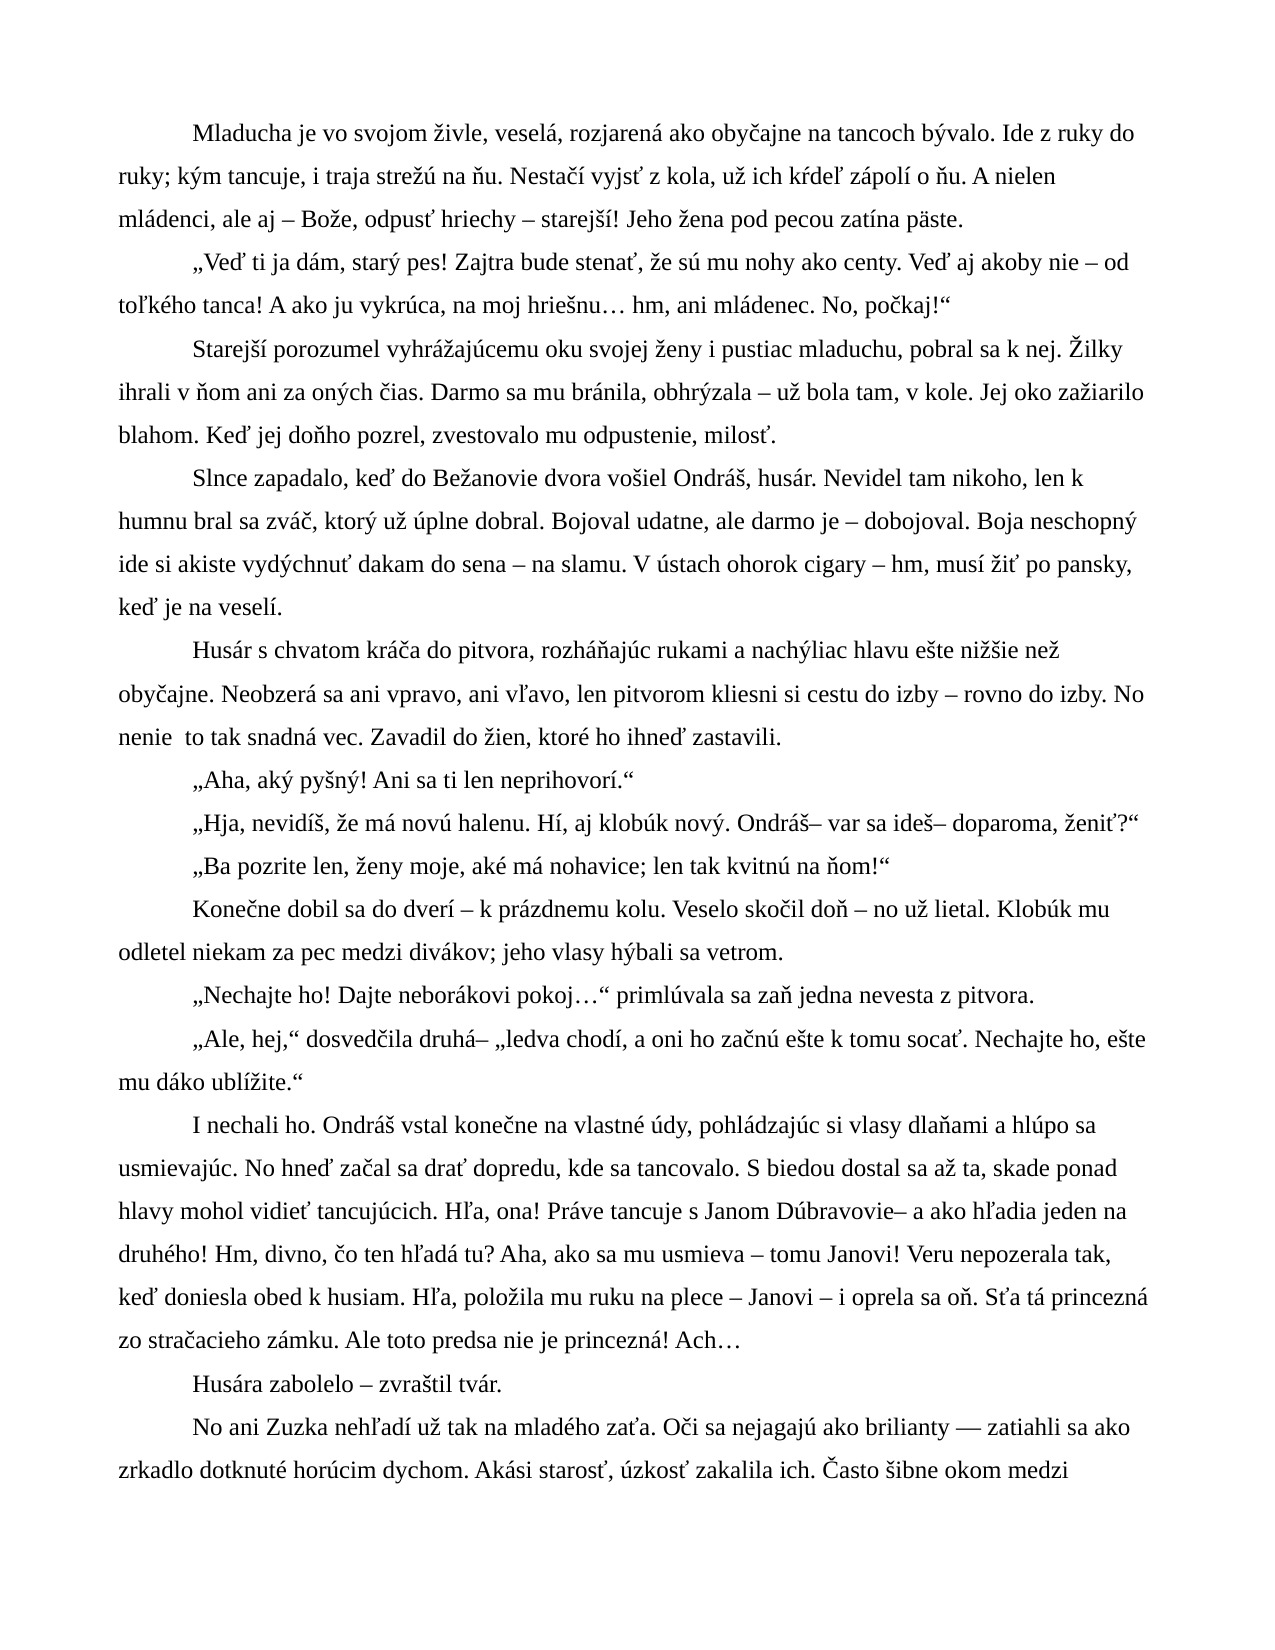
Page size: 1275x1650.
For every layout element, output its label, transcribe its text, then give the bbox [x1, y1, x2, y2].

text Mladucha je vo svojom živle, veselá, rozjarená ako obyčajne na tancoch bývalo. Ide z ruky do ruky; kým tancuje, i traja strežú na ňu. Nestačí vyjsť z kola, už ich kŕdeľ zápolí o ňu. A nielen mládenci, ale aj – Bože, odpusť hriechy – starejší! Jeho žena pod pecou zatína päste. [118, 118, 1157, 233]
text „Hja, nevidíš, že má novú halenu. Hí, aj klobúk nový. Ondráš– var sa ideš– doparoma, ženiť?“ [118, 808, 1157, 837]
text „Ale, hej,“ dosvedčila druhá– „ledva chodí, a oni ho začnú ešte k tomu socať. Nechajte ho, ešte mu dáko ublížite.“ [118, 1024, 1157, 1096]
text Starejší porozumel vyhrážajúcemu oku svojej ženy i pustiac mladuchu, pobral sa k nej. Žilky ihrali v ňom ani za oných čias. Darmo sa mu bránila, obhrýzala – už bola tam, v kole. Jej oko zažiarilo blahom. Keď jej doňho pozrel, zvestovalo mu odpustenie, milosť. [118, 334, 1157, 449]
text „Veď ti ja dám, starý pes! Zajtra bude stenať, že sú mu nohy ako centy. Veď aj akoby nie – od toľkého tanca! A ako ju vykrúca, na moj hriešnu… hm, ani mládenec. No, počkaj!“ [118, 247, 1157, 319]
text No ani Zuzka nehľadí už tak na mladého zaťa. Oči sa nejagajú ako brilianty — zatiahli sa ako zrkadlo dotknuté horúcim dychom. Akási starosť, úzkosť zakalila ich. Často šibne okom medzi [118, 1412, 1157, 1484]
text Husára zabolelo – zvraštil tvár. [118, 1369, 1157, 1397]
text „Aha, aký pyšný! Ani sa ti len neprihovorí.“ [118, 765, 1157, 794]
text Slnce zapadalo, keď do Bežanovie dvora vošiel Ondráš, husár. Nevidel tam nikoho, len k humnu bral sa zváč, ktorý už úplne dobral. Bojoval udatne, ale darmo je – dobojoval. Boja neschopný ide si akiste vydýchnuť dakam do sena – na slamu. V ústach ohorok cigary – hm, musí žiť po pansky, keď je na veselí. [118, 463, 1157, 621]
text I nechali ho. Ondráš vstal konečne na vlastné údy, pohládzajúc si vlasy dlaňami a hlúpo sa usmievajúc. No hneď začal sa drať dopredu, kde sa tancovalo. S biedou dostal sa až ta, skade ponad hlavy mohol vidieť tancujúcich. Hľa, ona! Práve tancuje s Janom Dúbravovie– a ako hľadia jeden na druhého! Hm, divno, čo ten hľadá tu? Aha, ako sa mu usmieva – tomu Janovi! Veru nepozerala tak, keď doniesla obed k husiam. Hľa, položila mu ruku na plece – Janovi – i oprela sa oň. Sťa tá princezná zo stračacieho zámku. Ale toto predsa nie je princezná! Ach… [118, 1110, 1157, 1354]
text Husár s chvatom kráča do pitvora, rozháňajúc rukami a nachýliac hlavu ešte nižšie než obyčajne. Neobzerá sa ani vpravo, ani vľavo, len pitvorom kliesni si cestu do izby – rovno do izby. No nenie to tak snadná vec. Zavadil do žien, ktoré ho ihneď zastavili. [118, 636, 1157, 751]
text „Ba pozrite len, ženy moje, aké má nohavice; len tak kvitnú na ňom!“ [118, 851, 1157, 880]
text „Nechajte ho! Dajte neborákovi pokoj…“ primlúvala sa zaň jedna nevesta z pitvora. [118, 981, 1157, 1009]
text Konečne dobil sa do dverí – k prázdnemu kolu. Veselo skočil doň – no už lietal. Klobúk mu odletel niekam za pec medzi divákov; jeho vlasy hýbali sa vetrom. [118, 894, 1157, 966]
